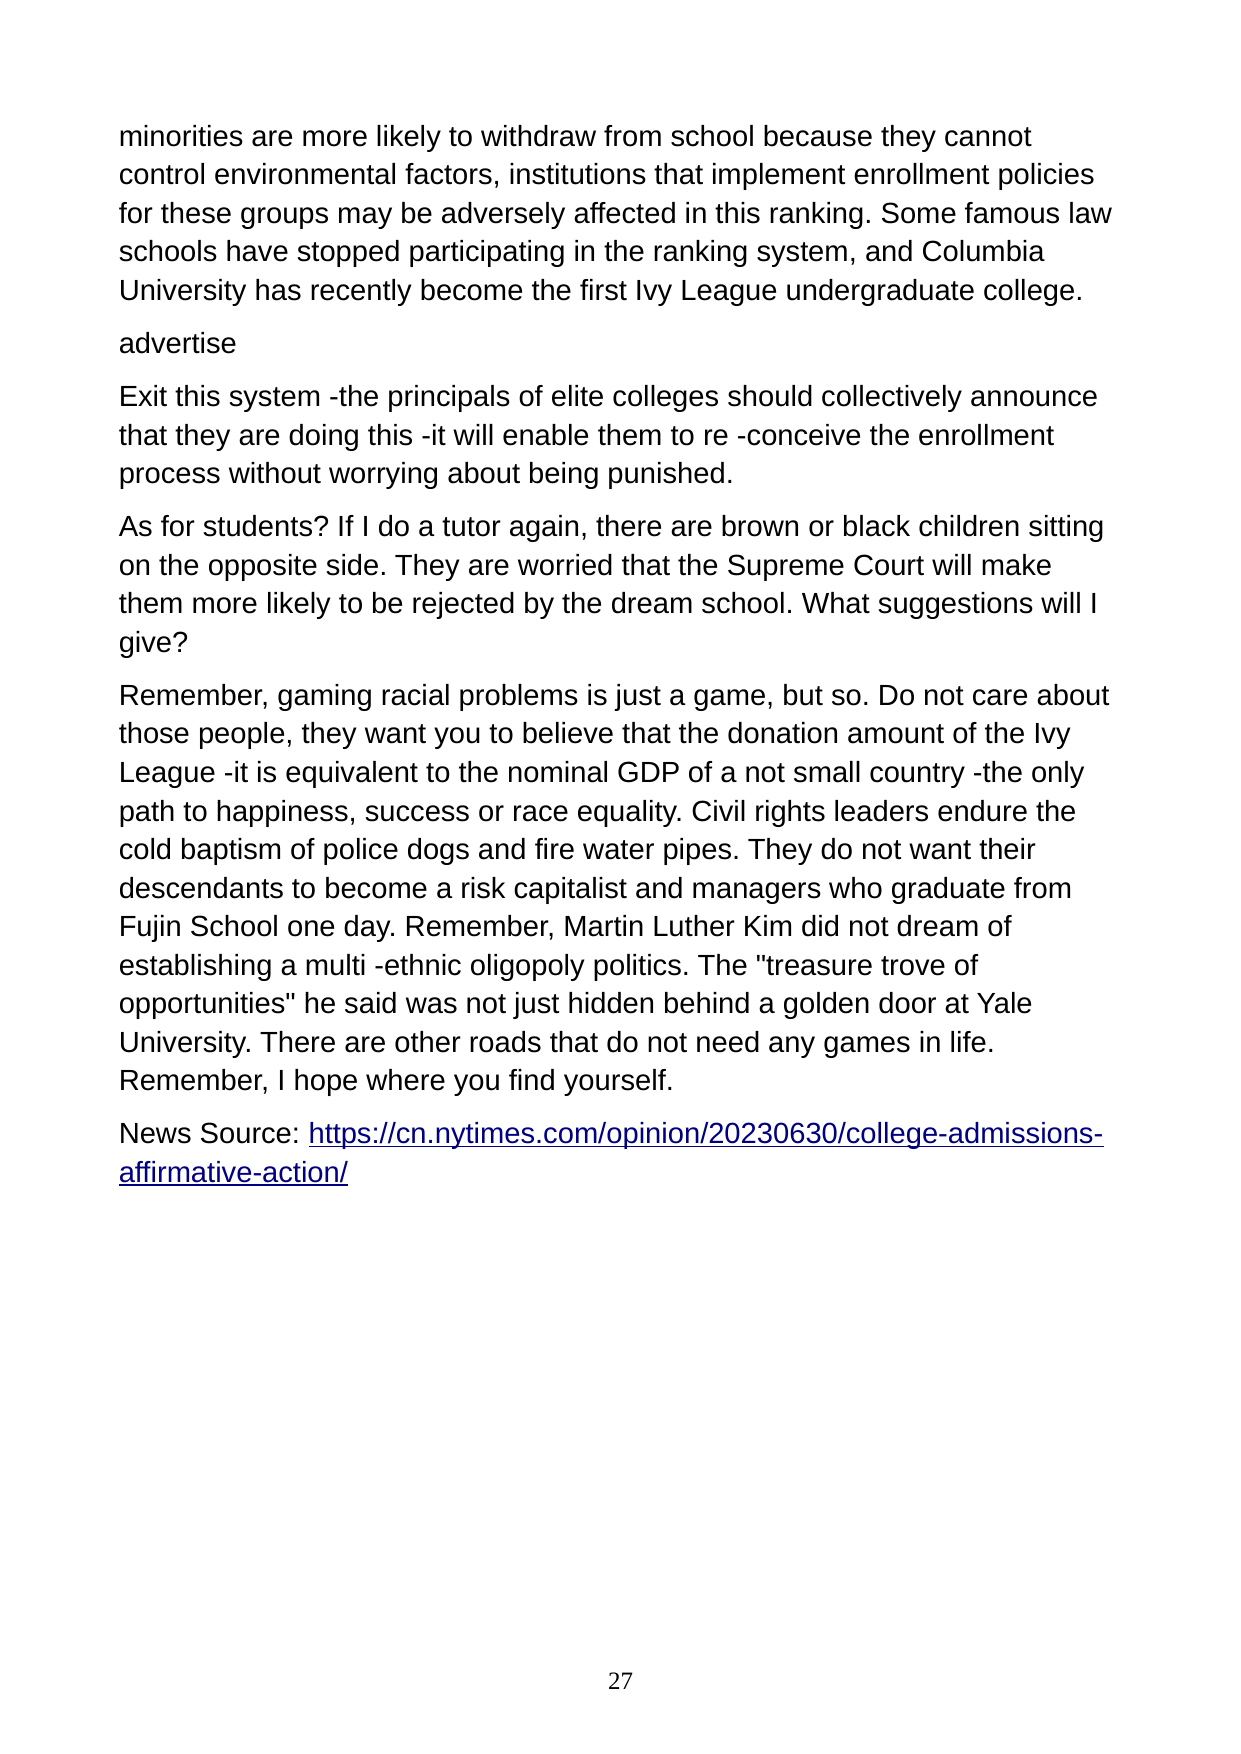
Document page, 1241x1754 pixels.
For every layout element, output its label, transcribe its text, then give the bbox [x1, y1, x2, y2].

text advertise [118, 326, 1122, 359]
text Remember, gaming racial problems is just a game, but so. Do not care about those people, they want you to believe that the donation amount of the Ivy League -it is equivalent to the nominal GDP of a not small country -the only path to happiness, success or race equality. Civil rights leaders endure the cold baptism of police dogs and fire water pipes. They do not want their descendants to become a risk capitalist and managers who graduate from Fujin School one day. Remember, Martin Luther Kim did not dream of establishing a multi -ethnic oligopoly politics. The "treasure trove of opportunities" he said was not just hidden behind a golden door at Yale University. There are other roads that do not need any games in life. Remember, I hope where you find yourself. [118, 678, 1122, 1097]
text minorities are more likely to withdraw from school because they cannot control environmental factors, institutions that implement enrollment policies for these groups may be adversely affected in this ranking. Some famous law schools have stopped participating in the ranking system, and Columbia University has recently become the first Ivy League undergraduate college. [118, 118, 1122, 306]
text As for students? If I do a tutor again, there are brown or black children sitting on the opposite side. They are worried that the Supreme Court will make them more likely to be rejected by the dream school. What suggestions will I give? [118, 509, 1122, 658]
text News Source: https://cn.nytimes.com/opinion/20230630/college-admissions-affirmative-action/ [118, 1116, 1122, 1188]
text Exit this system -the principals of elite colleges should collectively announce that they are doing this -it will enable them to re -conceive the enrollment process without worrying about being punished. [118, 379, 1122, 489]
